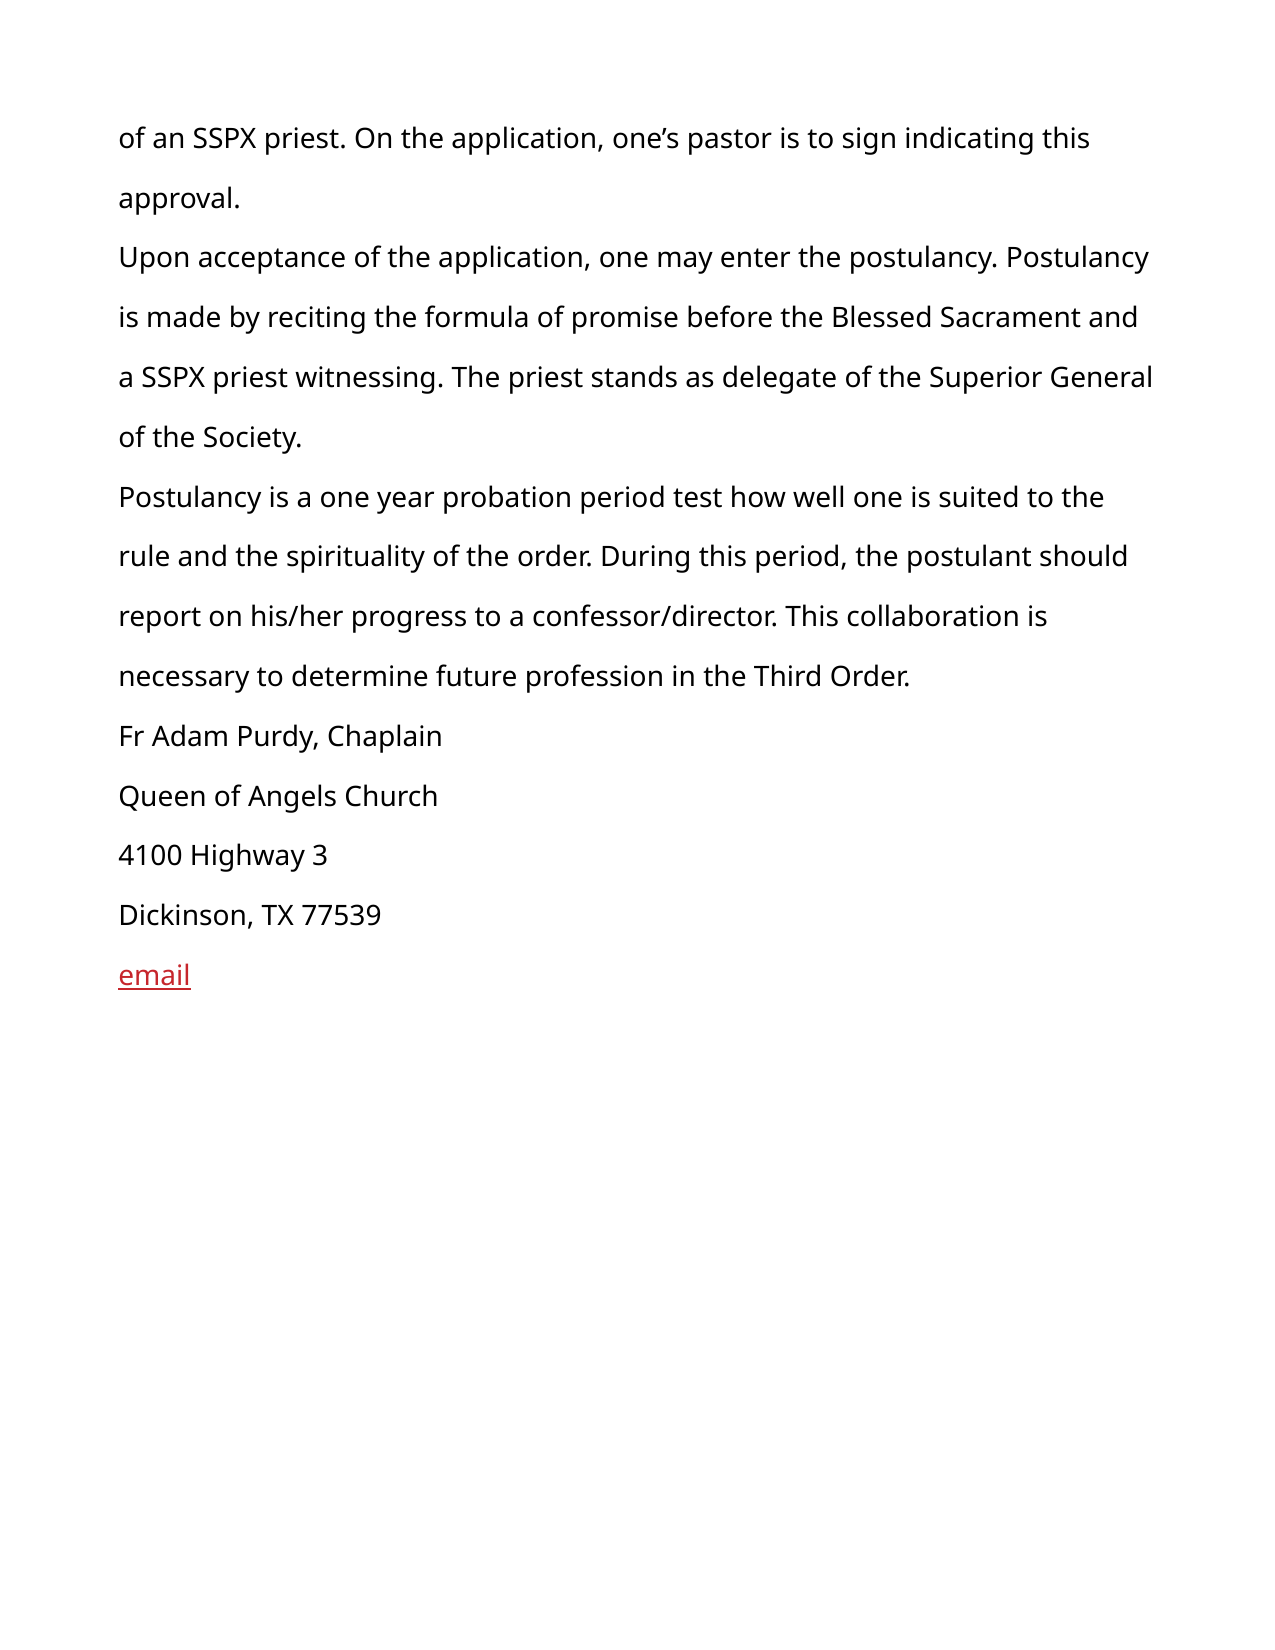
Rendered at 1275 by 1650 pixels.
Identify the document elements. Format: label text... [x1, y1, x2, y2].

text email [118, 955, 1157, 993]
text Fr Adam Purdy, Chaplain Queen of Angels Church 4100 Highway 3 Dickinson, TX 77539 [118, 716, 1157, 934]
text Postulancy is a one year probation period test how well one is suited to the rule and the spirituality of the order. During this period, the postulant should report on his/her progress to a confessor/director. This collaboration is necessary to determine future profession in the Third Order. [118, 477, 1157, 694]
text Upon acceptance of the application, one may enter the postulancy. Postulancy is made by reciting the formula of promise before the Blessed Sacrament and a SSPX priest witnessing. The priest stands as delegate of the Superior General of the Society. [118, 238, 1157, 455]
text of an SSPX priest. On the application, one’s pastor is to sign indicating this approval. [118, 118, 1157, 216]
